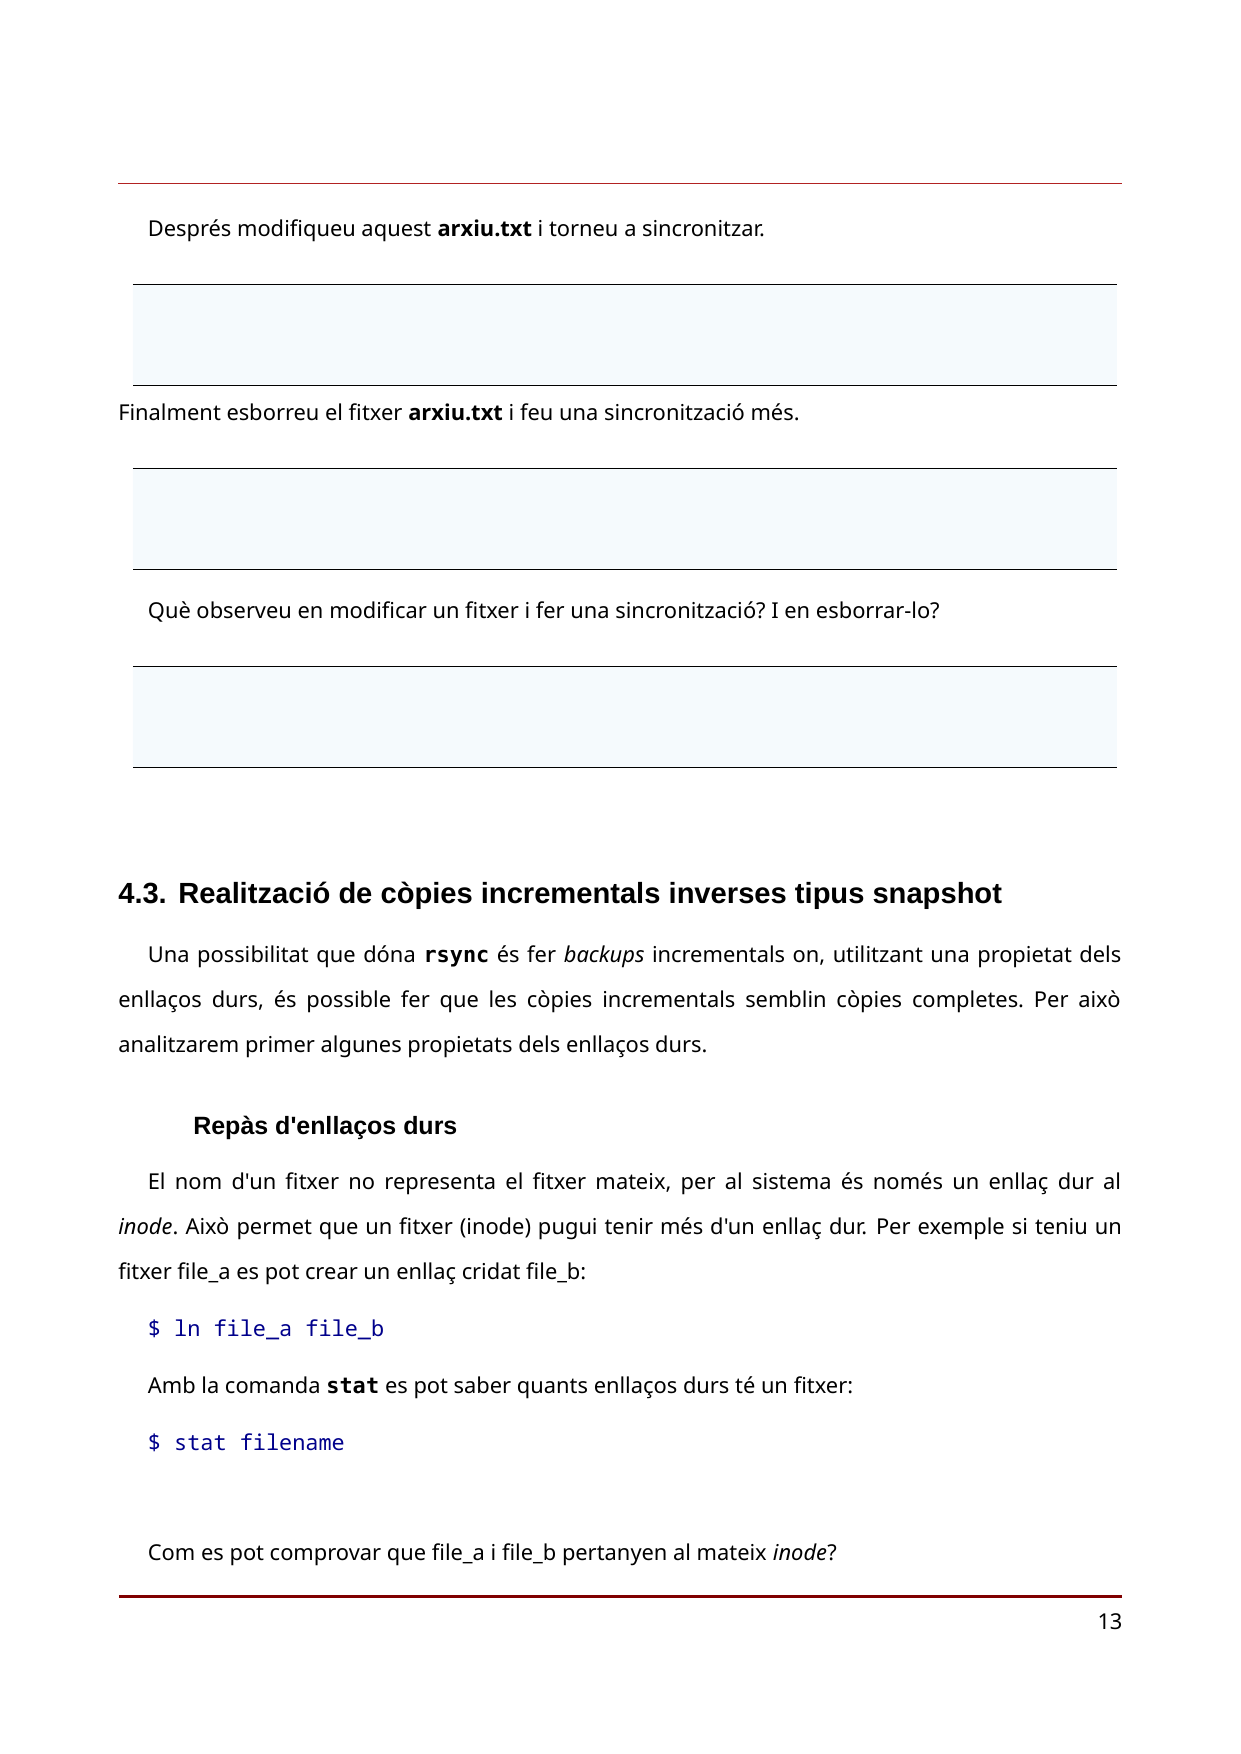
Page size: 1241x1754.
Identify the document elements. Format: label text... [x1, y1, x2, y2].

text Amb la comanda stat es pot saber quants enllaços durs té un fitxer: [118, 1370, 1122, 1400]
text El nom d'un fitxer no representa el fitxer mateix, per al sistema és només un enllaç dur al inode. Això permet que un fitxer (inode) pugui tenir més d'un enllaç dur. Per exemple si teniu un fitxer file_a es pot crear un enllaç cridat file_b: [118, 1166, 1122, 1286]
subtitle Realització de còpies incrementals inverses tipus snapshot [118, 876, 1122, 910]
text Després modifiqueu aquest arxiu.txt i torneu a sincronitzar. [118, 213, 1122, 243]
text $ ln file_a file_b [118, 1313, 1122, 1343]
text Finalment esborreu el fitxer arxiu.txt i feu una sincronització més. [118, 270, 1122, 426]
text Què observeu en modificar un fitxer i fer una sincronització? I en esborrar-lo? [118, 511, 1122, 625]
text Una possibilitat que dóna rsync és fer backups incrementals on, utilitzant una propietat dels enllaços durs, és possible fer que les còpies incrementals semblin còpies completes. Per això analitzarem primer algunes propietats dels enllaços durs. [118, 939, 1122, 1058]
subtitle Repàs d'enllaços durs [118, 1111, 1122, 1139]
text Com es pot comprovar que file_a i file_b pertanyen al mateix inode? [118, 1537, 1122, 1567]
text $ stat filename [118, 1427, 1122, 1457]
